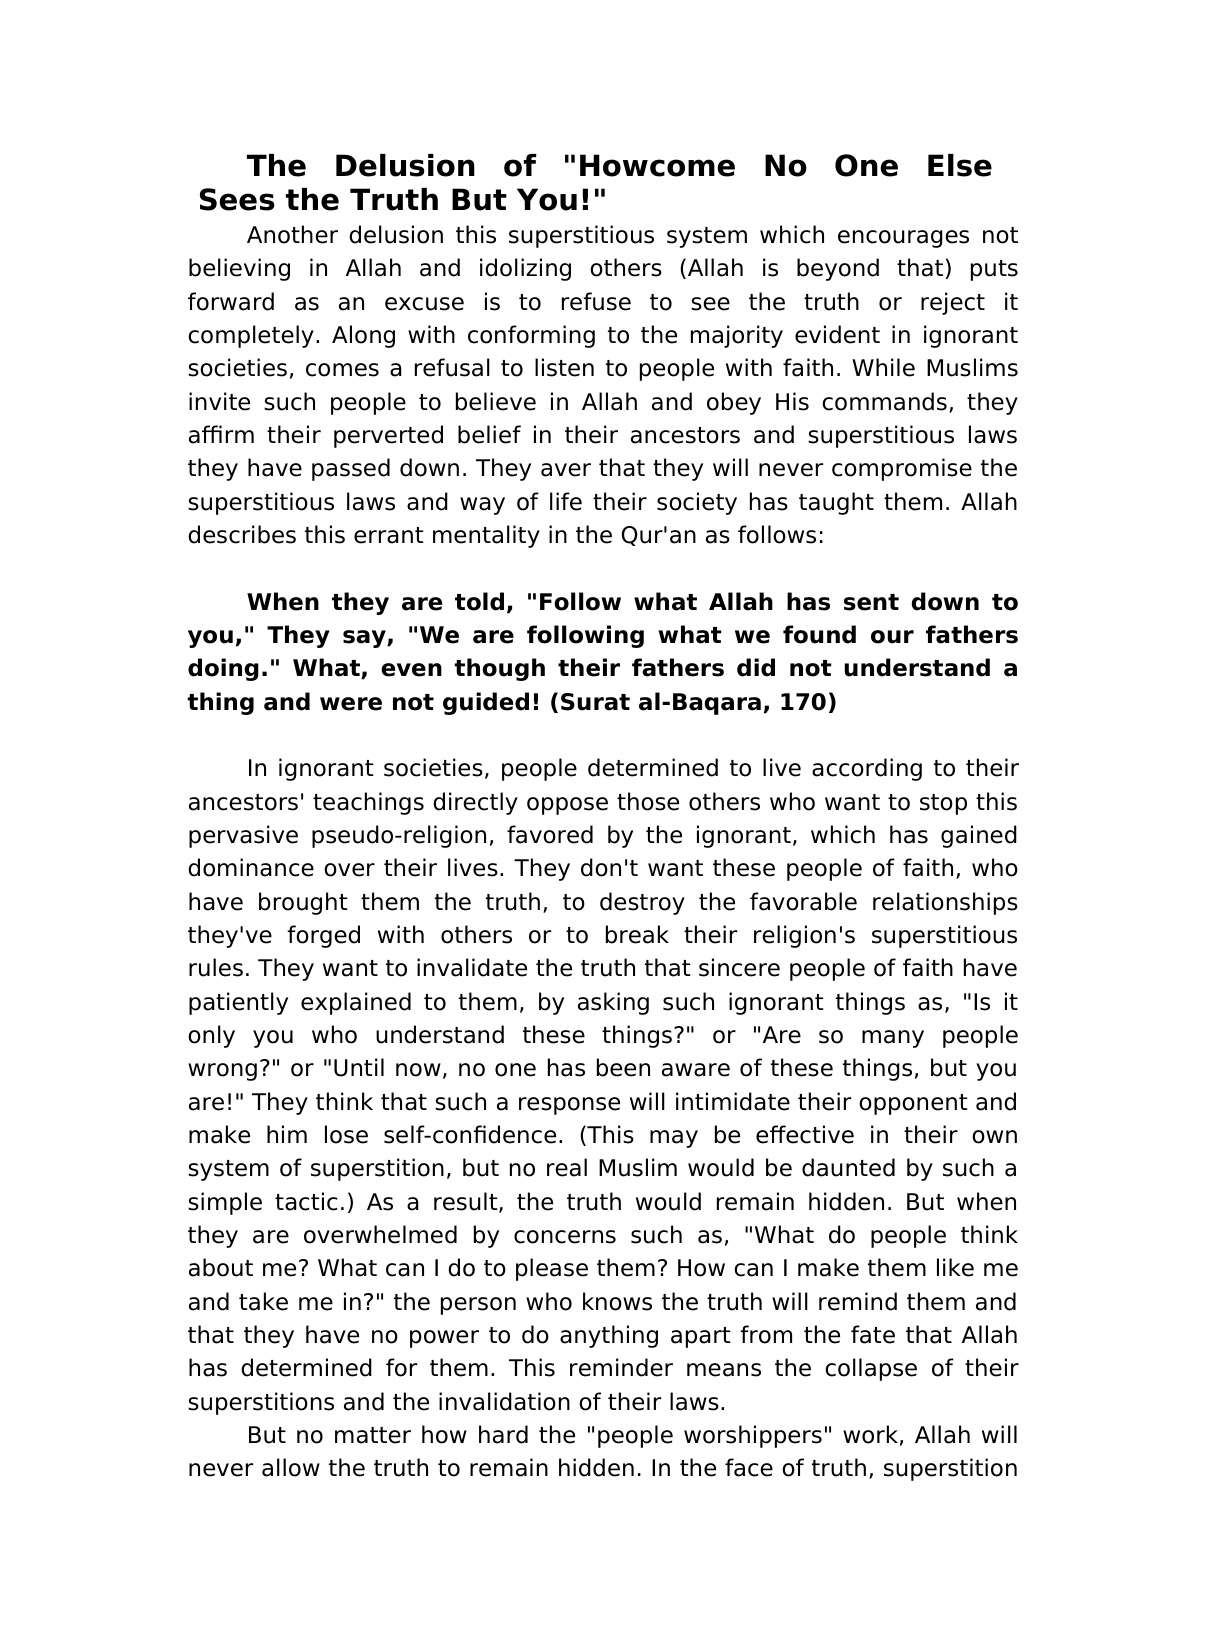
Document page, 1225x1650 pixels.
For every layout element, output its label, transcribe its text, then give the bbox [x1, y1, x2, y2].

text But no matter how hard the "people worshippers" work, Allah will never allow the truth to remain hidden. In the face of truth, superstition [187, 1417, 1020, 1483]
text When they are told, "Follow what Allah has sent down to you," They say, "We are following what we found our fathers doing." What, even though their fathers did not understand a thing and were not guided! (Surat al-Baqara, 170) [187, 583, 1020, 717]
text In ignorant societies, people determined to live according to their ancestors' teachings directly oppose those others who want to stop this pervasive pseudo-religion, favored by the ignorant, which has gained dominance over their lives. They don't want these people of faith, who have brought them the truth, to destroy the favorable relationships they've forged with others or to break their religion's superstitious rules. They want to invalidate the truth that sincere people of faith have patiently explained to them, by asking such ignorant things as, "Is it only you who understand these things?" or "Are so many people wrong?" or "Until now, no one has been aware of these things, but you are!" They think that such a response will intimidate their opponent and make him lose self-confidence. (This may be effective in their own system of superstition, but no real Muslim would be daunted by such a simple tactic.) As a result, the truth would remain hidden. But when they are overwhelmed by concerns such as, "What do people think about me? What can I do to please them? How can I make them like me and take me in?" the person who knows the truth will remind them and that they have no power to do anything apart from the fate that Allah has determined for them. This reminder means the collapse of their superstitions and the invalidation of their laws. [187, 750, 1020, 1417]
text Another delusion this superstitious system which encourages not believing in Allah and idolizing others (Allah is beyond that) puts forward as an excuse is to refuse to see the truth or reject it completely. Along with conforming to the majority evident in ignorant societies, comes a refusal to listen to people with faith. While Muslims invite such people to believe in Allah and obey His commands, they affirm their perverted belief in their ancestors and superstitious laws they have passed down. They aver that they will never compromise the superstitious laws and way of life their society has taught them. Allah describes this errant mentality in the Qur'an as follows: [187, 217, 1020, 550]
text The Delusion of "Howcome No One Else Sees the Truth But You!" [187, 150, 1020, 217]
